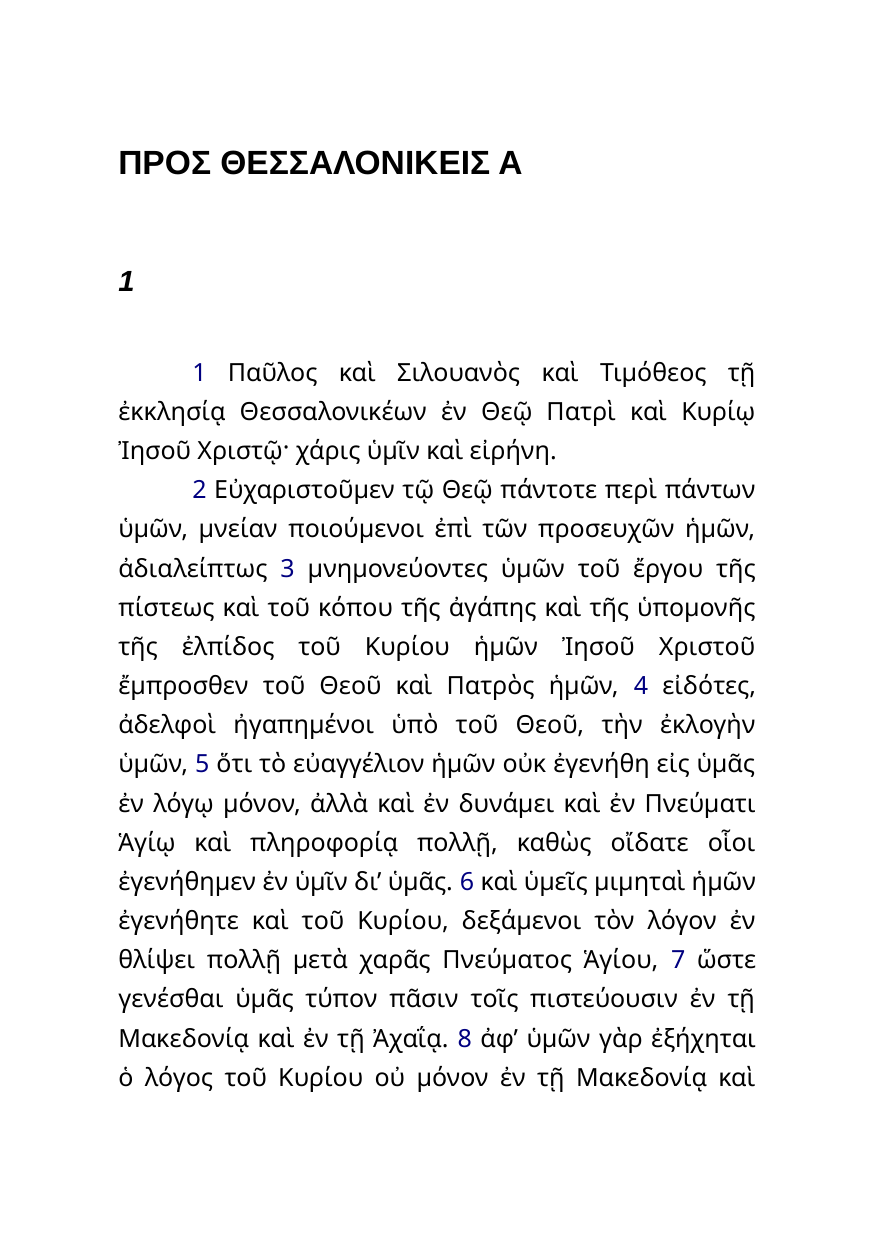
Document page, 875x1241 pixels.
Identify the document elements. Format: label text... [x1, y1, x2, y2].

subtitle ΠΡΟΣ ΘΕΣΣΑΛΟΝΙΚΕΙΣ Α [118, 143, 756, 182]
text 2 Εὐχαριστοῦμεν τῷ Θεῷ πάντοτε περὶ πάντων ὑμῶν, μνείαν ποιούμενοι ἐπὶ τῶν προσευχῶν ἡμῶν, ἀδιαλείπτως 3 μνημονεύοντες ὑμῶν τοῦ ἔργου τῆς πίστεως καὶ τοῦ κόπου τῆς ἀγάπης καὶ τῆς ὑπομονῆς τῆς ἐλπίδος τοῦ Κυρίου ἡμῶν Ἰησοῦ Χριστοῦ ἔμπροσθεν τοῦ Θεοῦ καὶ Πατρὸς ἡμῶν, 4 εἰδότες, ἀδελφοὶ ἠγαπημένοι ὑπὸ τοῦ Θεοῦ, τὴν ἐκλογὴν ὑμῶν, 5 ὅτι τὸ εὐαγγέλιον ἡμῶν οὐκ ἐγενήθη εἰς ὑμᾶς ἐν λόγῳ μόνον, ἀλλὰ καὶ ἐν δυνάμει καὶ ἐν Πνεύματι Ἁγίῳ καὶ πληροφορίᾳ πολλῇ, καθὼς οἴδατε οἷοι ἐγενήθημεν ἐν ὑμῖν δι’ ὑμᾶς. 6 καὶ ὑμεῖς μιμηταὶ ἡμῶν ἐγενήθητε καὶ τοῦ Κυρίου, δεξάμενοι τὸν λόγον ἐν θλίψει πολλῇ μετὰ χαρᾶς Πνεύματος Ἁγίου, 7 ὥστε γενέσθαι ὑμᾶς τύπον πᾶσιν τοῖς πιστεύουσιν ἐν τῇ Μακεδονίᾳ καὶ ἐν τῇ Ἀχαΐᾳ. 8 ἀφ’ ὑμῶν γὰρ ἐξήχηται ὁ λόγος τοῦ Κυρίου οὐ μόνον ἐν τῇ Μακεδονίᾳ καὶ [118, 472, 756, 1093]
text 1 Παῦλος καὶ Σιλουανὸς καὶ Τιμόθεος τῇ ἐκκλησίᾳ Θεσσαλονικέων ἐν Θεῷ Πατρὶ καὶ Κυρίῳ Ἰησοῦ Χριστῷ· χάρις ὑμῖν καὶ εἰρήνη. [118, 354, 756, 467]
subtitle 1 [118, 264, 756, 298]
